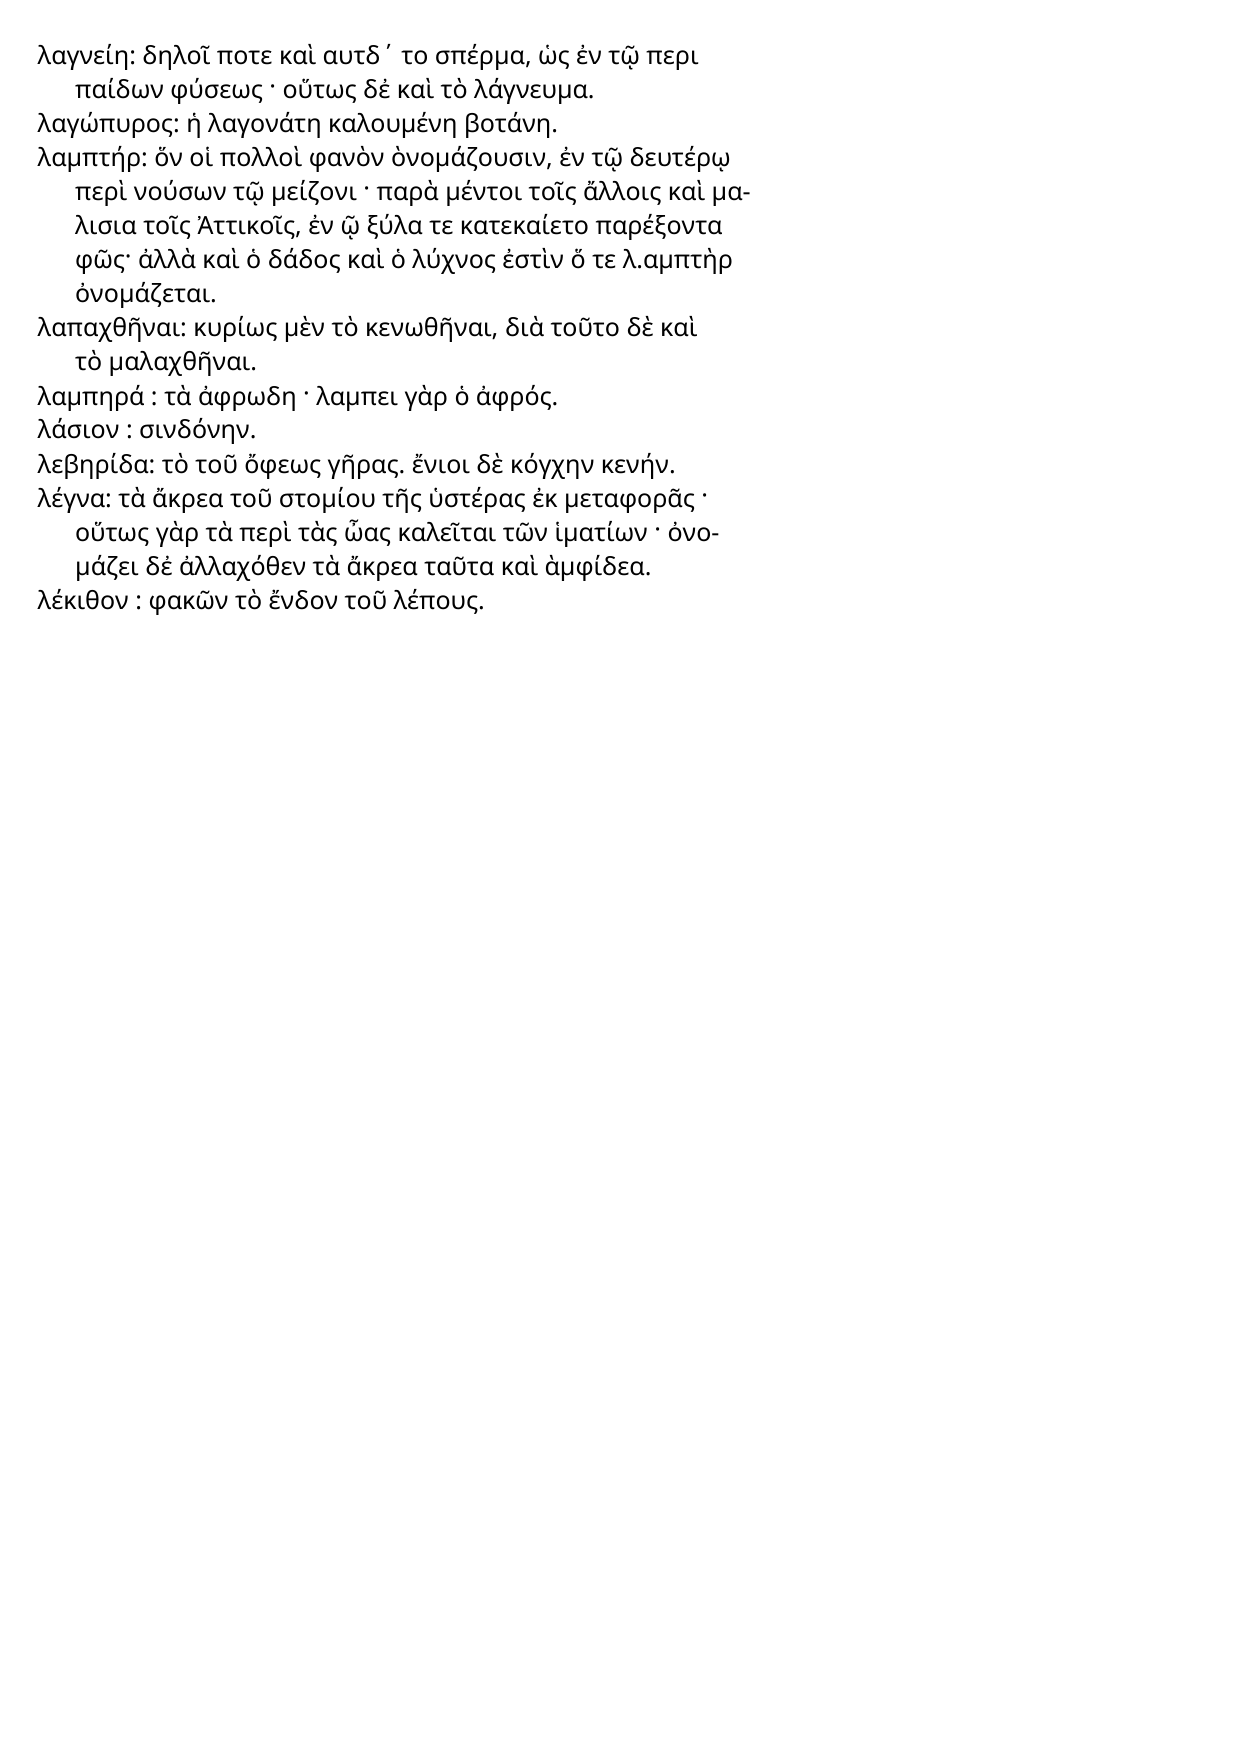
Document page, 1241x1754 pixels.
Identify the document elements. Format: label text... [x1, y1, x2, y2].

text λέγνα: τὰ ἄκρεα τοῦ στομίου τῆς ὑστέρας ἐκ μεταφορᾶς · οὕτως γὰρ τὰ περὶ τὰς ὦας καλεῖται τῶν ἱματίων · ὀνο- μάζει δἐ ἀλλαχόθεν τὰ ἄκρεα ταῦτα καὶ ὰμφίδεα. [37, 480, 1203, 582]
text λάσιον : σινδόνην. [37, 412, 1203, 446]
text λαγνείη: δηλοῖ ποτε καὶ αυτδ΄ το σπέρμα, ὡς ἐν τῷ περι παίδων φύσεως · οὕτως δἐ καὶ τὸ λάγνευμα. [37, 37, 1203, 106]
text λαγώπυρος: ἡ λαγονάτη καλουμένη βοτάνη. [37, 106, 1203, 140]
text λεβηρίδα: τὸ τοῦ ὄφεως γῆρας. ἔνιοι δὲ κόγχην κενήν. [37, 446, 1203, 480]
text λέκιθον : φακῶν τὸ ἔνδον τοῦ λέπους. [37, 582, 1203, 617]
text λαμπηρά : τὰ ἀφρωδη · λαμπει γὰρ ὁ ἀφρός. [37, 378, 1203, 412]
text λαπαχθῆναι: κυρίως μὲν τὸ κενωθῆναι, διὰ τοῦτο δὲ καὶ τὸ μαλαχθῆναι. [37, 310, 1203, 378]
text λαμπτήρ: ὅν οἱ πολλοὶ φανὸν ὸνομάζουσιν, ἐν τῷ δευτέρῳ περὶ νούσων τῷ μείζονι · παρὰ μέντοι τοῖς ἄλλοις καὶ μα- λισια τοῖς Ἀττικοῖς, ἐν ῷ ξύλα τε κατεκαίετο παρέξοντα φῶς· ἀλλὰ καὶ ὁ δάδος καὶ ὁ λύχνος ἐστὶν ὅ τε λ.αμπτὴρ ὀνομάζεται. [37, 140, 1203, 310]
